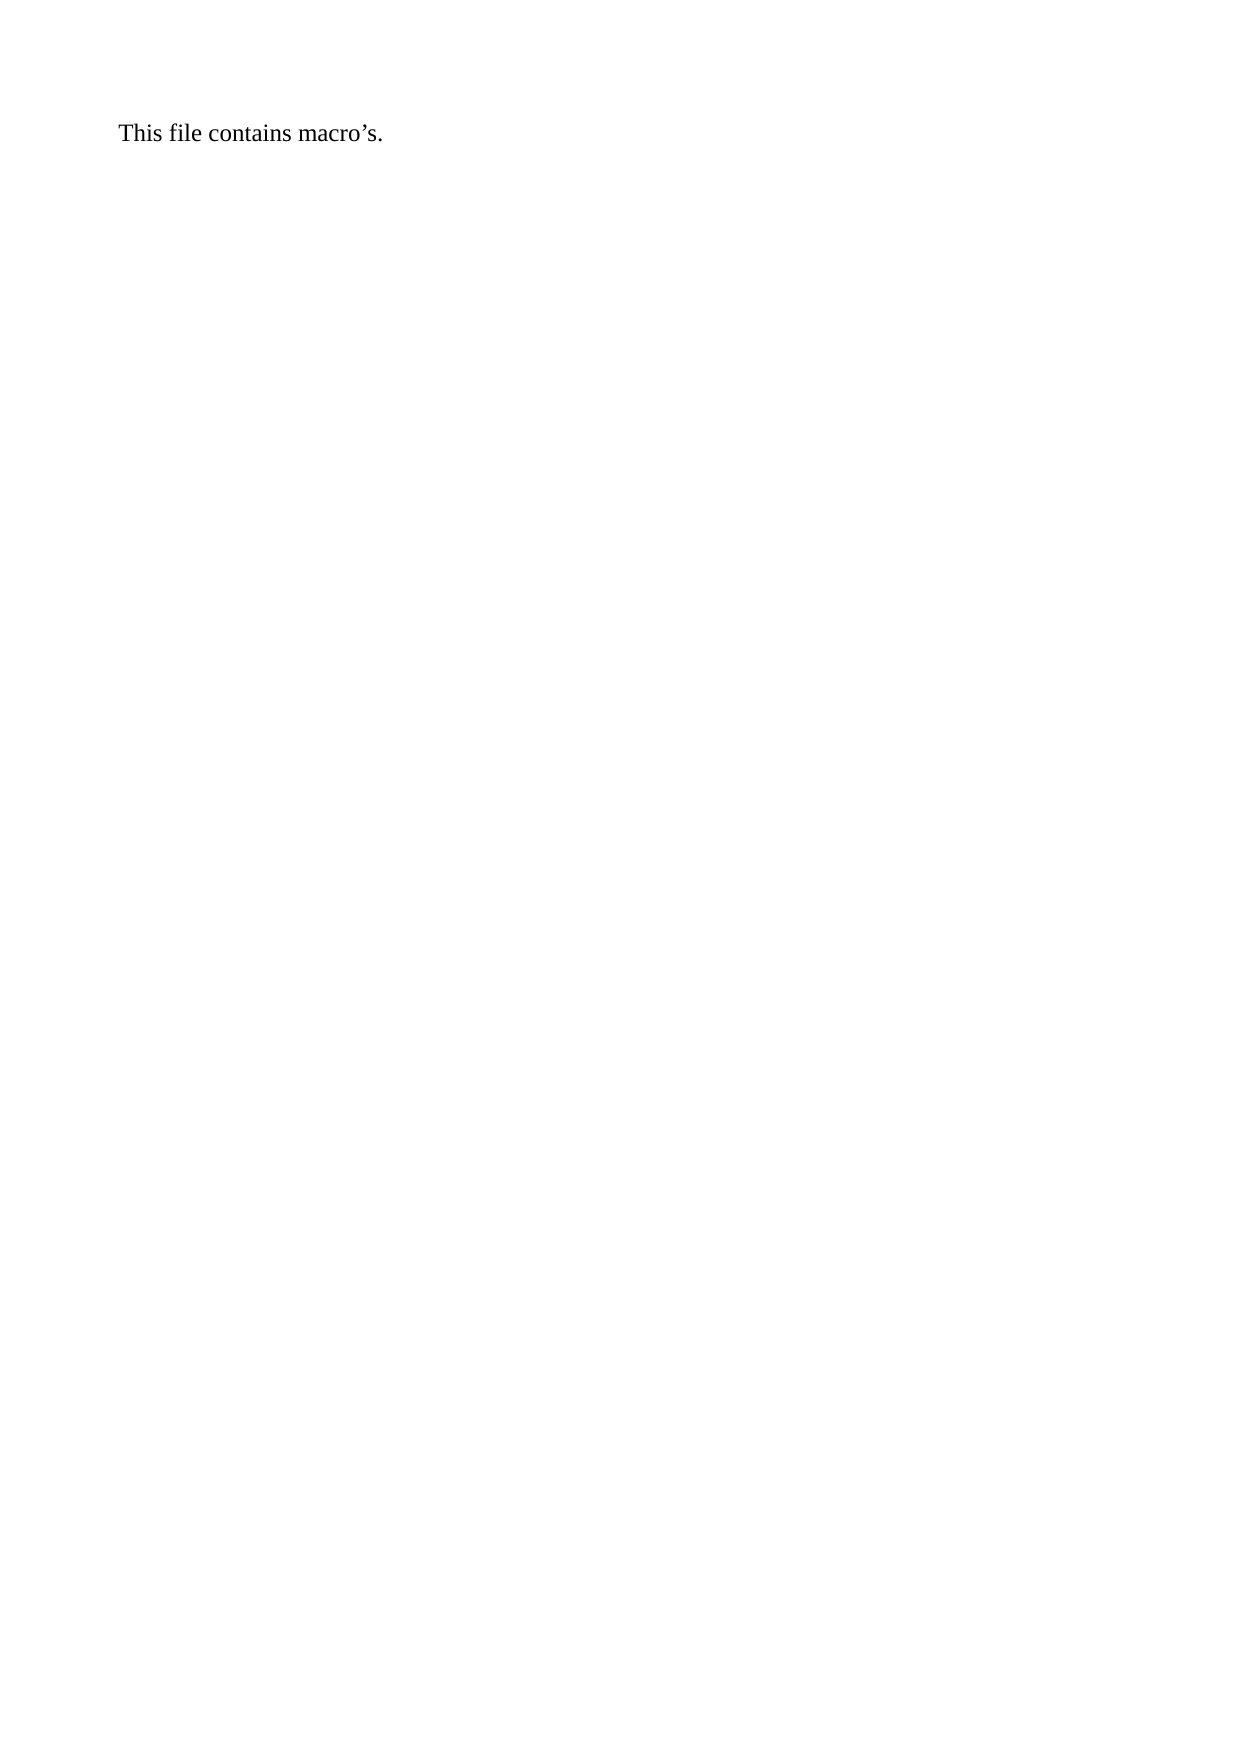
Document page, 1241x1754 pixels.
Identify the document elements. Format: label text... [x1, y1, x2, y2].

text This file contains macro’s. [118, 118, 1122, 147]
